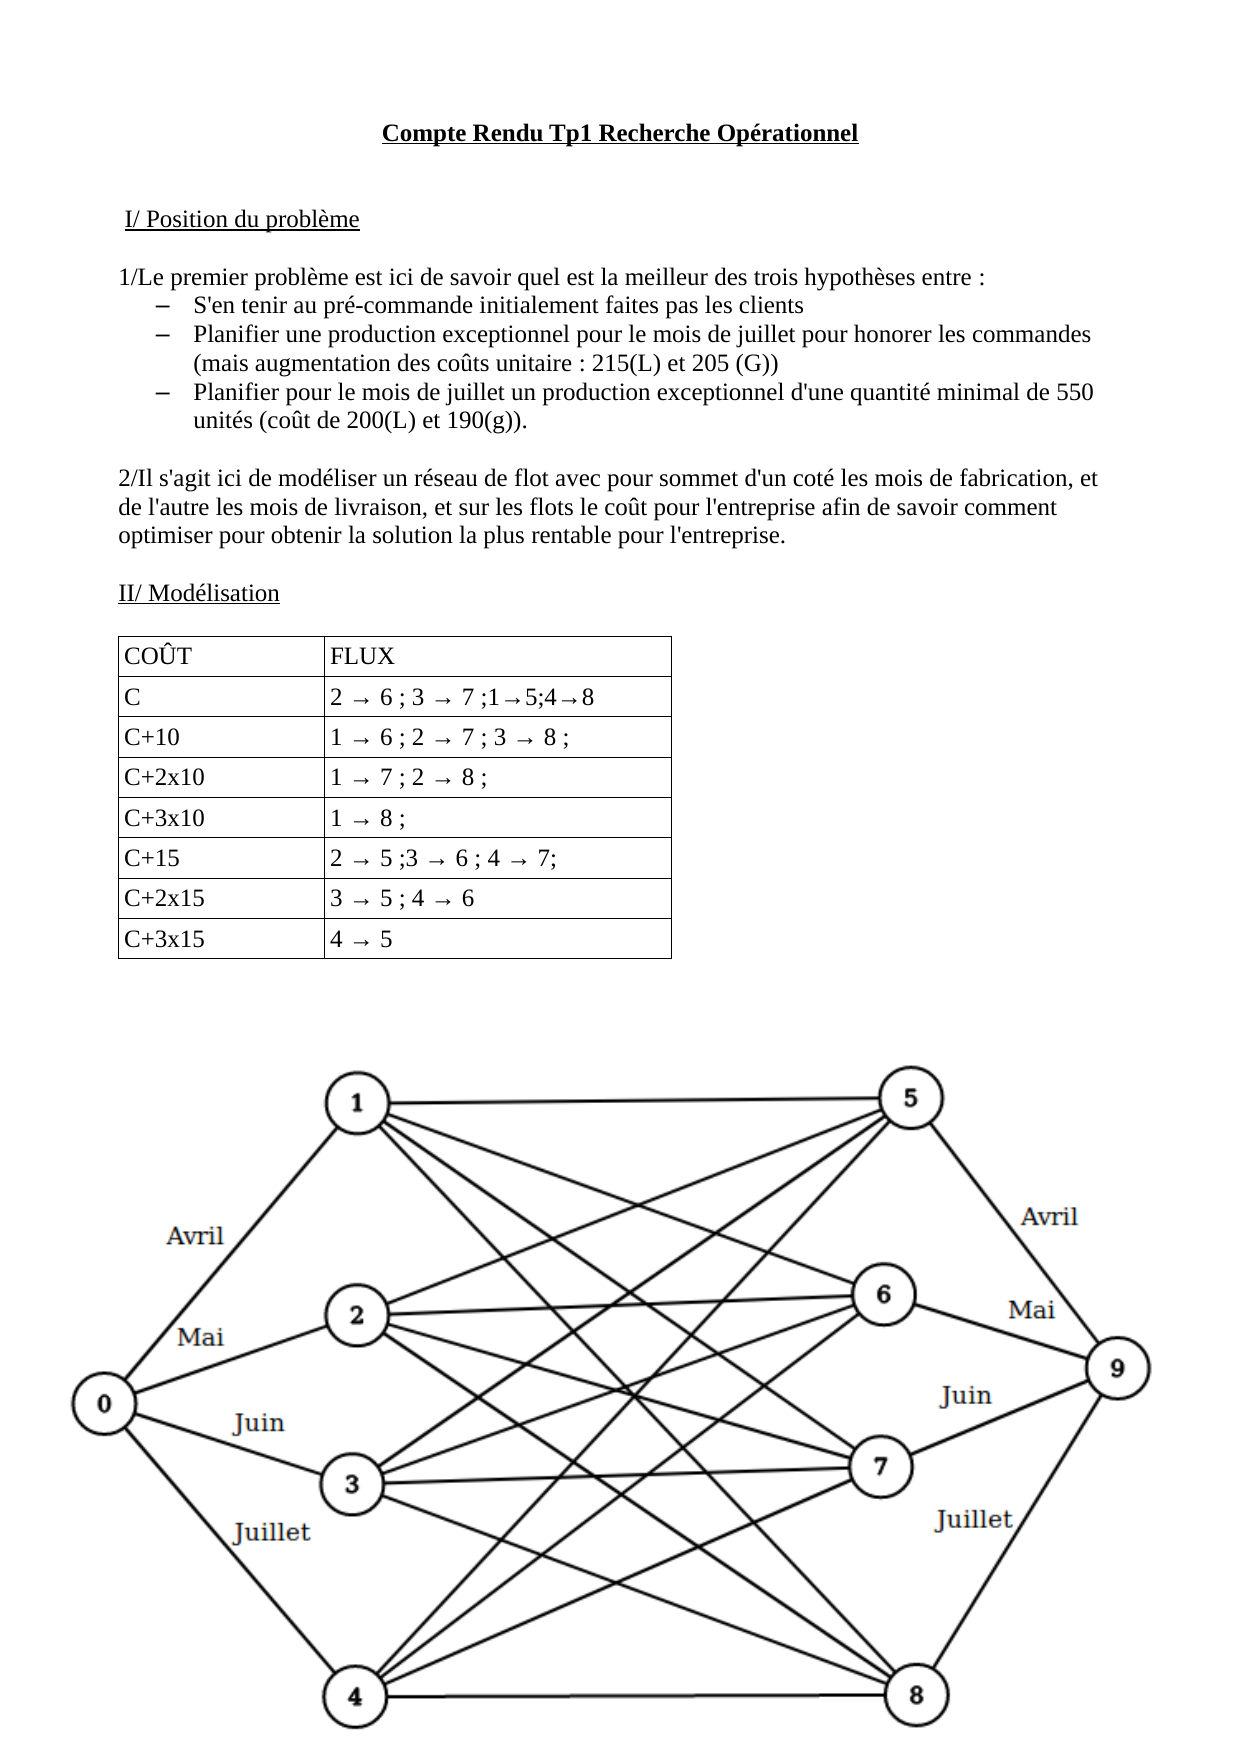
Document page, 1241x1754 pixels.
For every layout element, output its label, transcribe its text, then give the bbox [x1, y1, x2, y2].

table_cell 3 → 5 ; 4 → 6 [325, 879, 671, 918]
table_cell C+3x15 [119, 919, 324, 958]
text Compte Rendu Tp1 Recherche Opérationnel [118, 118, 1122, 147]
text 2/Il s'agit ici de modéliser un réseau de flot avec pour sommet d'un coté les mois de fabrication, et de l'autre les mois de livraison, et sur les flots le coût pour l'entreprise afin de savoir comment optimiser pour obtenir la solution la plus rentable pour l'entreprise. [118, 463, 1122, 578]
list S'en tenir au pré-commande initialement faites pas les clients [156, 291, 1122, 319]
table_cell 1 → 6 ; 2 → 7 ; 3 → 8 ; [325, 717, 671, 757]
table_header FLUX [325, 637, 671, 676]
list Planifier une production exceptionnel pour le mois de juillet pour honorer les commandes (mais augmentation des coûts unitaire : 215(L) et 205 (G)) [156, 319, 1122, 377]
table_cell 1 → 8 ; [325, 798, 671, 837]
text I/ Position du problème [118, 204, 1122, 233]
table_cell C+2x10 [119, 758, 324, 797]
table_cell C [119, 677, 324, 716]
text 1/Le premier problème est ici de savoir quel est la meilleur des trois hypothèses entre : [118, 262, 1122, 291]
table_cell 2 → 6 ; 3 → 7 ;1→5;4→8 [325, 677, 671, 716]
table_cell 4 → 5 [325, 919, 671, 958]
picture [0, 1049, 1241, 1754]
table_cell C+2x15 [119, 879, 324, 918]
table_cell 2 → 5 ;3 → 6 ; 4 → 7; [325, 838, 671, 877]
table_cell C+10 [119, 717, 324, 757]
table_cell 1 → 7 ; 2 → 8 ; [325, 758, 671, 797]
table_cell C+15 [119, 838, 324, 877]
text II/ Modélisation [118, 578, 1122, 607]
table_header COÛT [119, 637, 324, 676]
list Planifier pour le mois de juillet un production exceptionnel d'une quantité minimal de 550 unités (coût de 200(L) et 190(g)). [156, 377, 1122, 434]
table_cell C+3x10 [119, 798, 324, 837]
